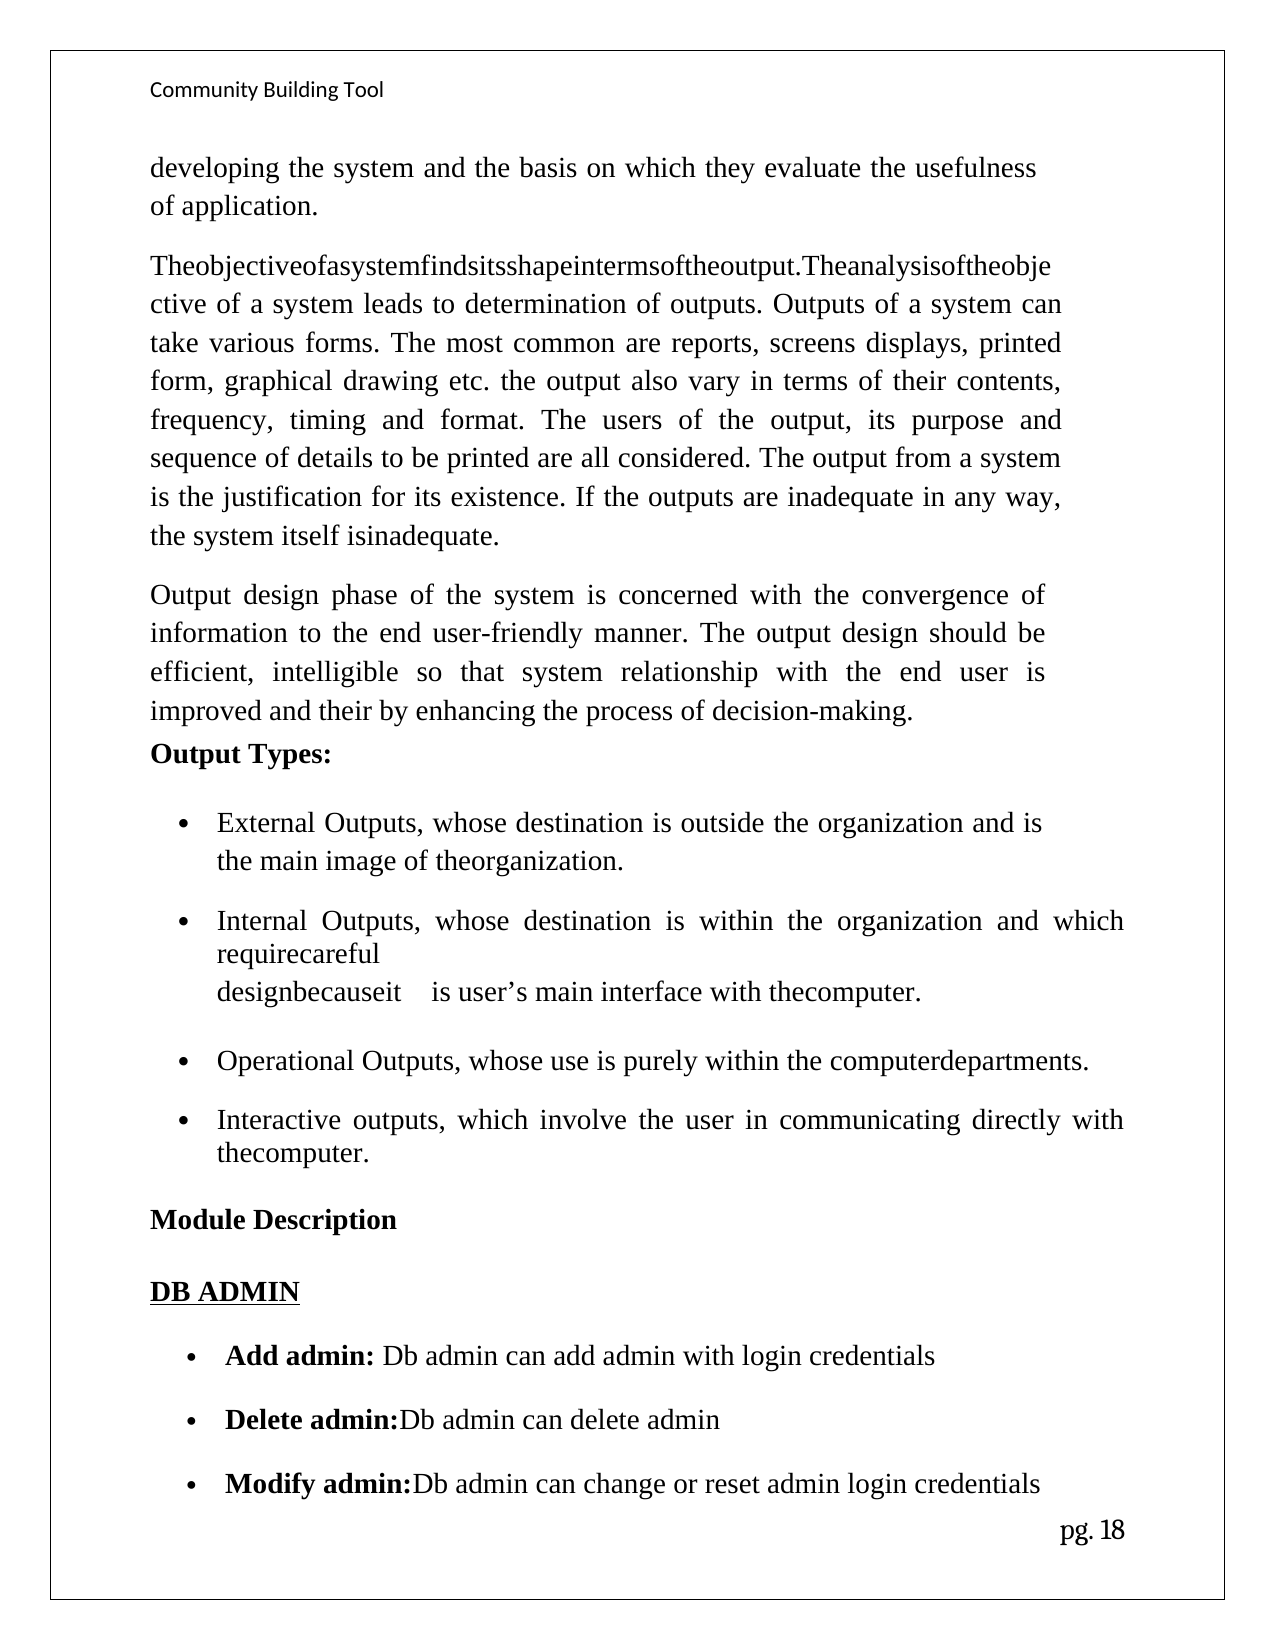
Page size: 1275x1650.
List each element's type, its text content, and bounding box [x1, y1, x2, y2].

list Interactive outputs, which involve the user in communicating directly with thecomputer. [179, 1102, 1125, 1169]
list Operational Outputs, whose use is purely within the computerdepartments. [179, 1043, 1125, 1076]
list Delete admin:Db admin can delete admin [187, 1402, 1125, 1436]
list Modify admin:Db admin can change or reset admin login credentials [187, 1466, 1125, 1500]
text Output design phase of the system is concerned with the convergence of information to the end user-friendly manner. The output design should be efficient, intelligible so that system relationship with the end user is improved and their by enhancing the process of decision-making. [150, 577, 1046, 726]
list External Outputs, whose destination is outside the organization and is the main image of theorganization. [179, 805, 1043, 877]
text designbecauseit is user’s main interface with thecomputer. [217, 974, 1125, 1008]
text Output Types: [150, 737, 1125, 770]
text Module Description [150, 1202, 1125, 1236]
list Internal Outputs, whose destination is within the organization and which requirecareful [179, 903, 1125, 970]
text developing the system and the basis on which they evaluate the usefulness of application. [150, 150, 1038, 222]
text DB ADMIN [150, 1274, 1125, 1308]
text Theobjectiveofasystemfindsitsshapeintermsoftheoutput.Theanalysisoftheobjective of a system leads to determination of outputs. Outputs of a system can take various forms. The most common are reports, screens displays, printed form, graphical drawing etc. the output also vary in terms of their contents, frequency, timing and format. The users of the output, its purpose and sequence of details to be printed are all considered. The output from a system is the justification for its existence. If the outputs are inadequate in any way, the system itself isinadequate. [150, 248, 1063, 551]
list Add admin: Db admin can add admin with login credentials [187, 1338, 1125, 1372]
